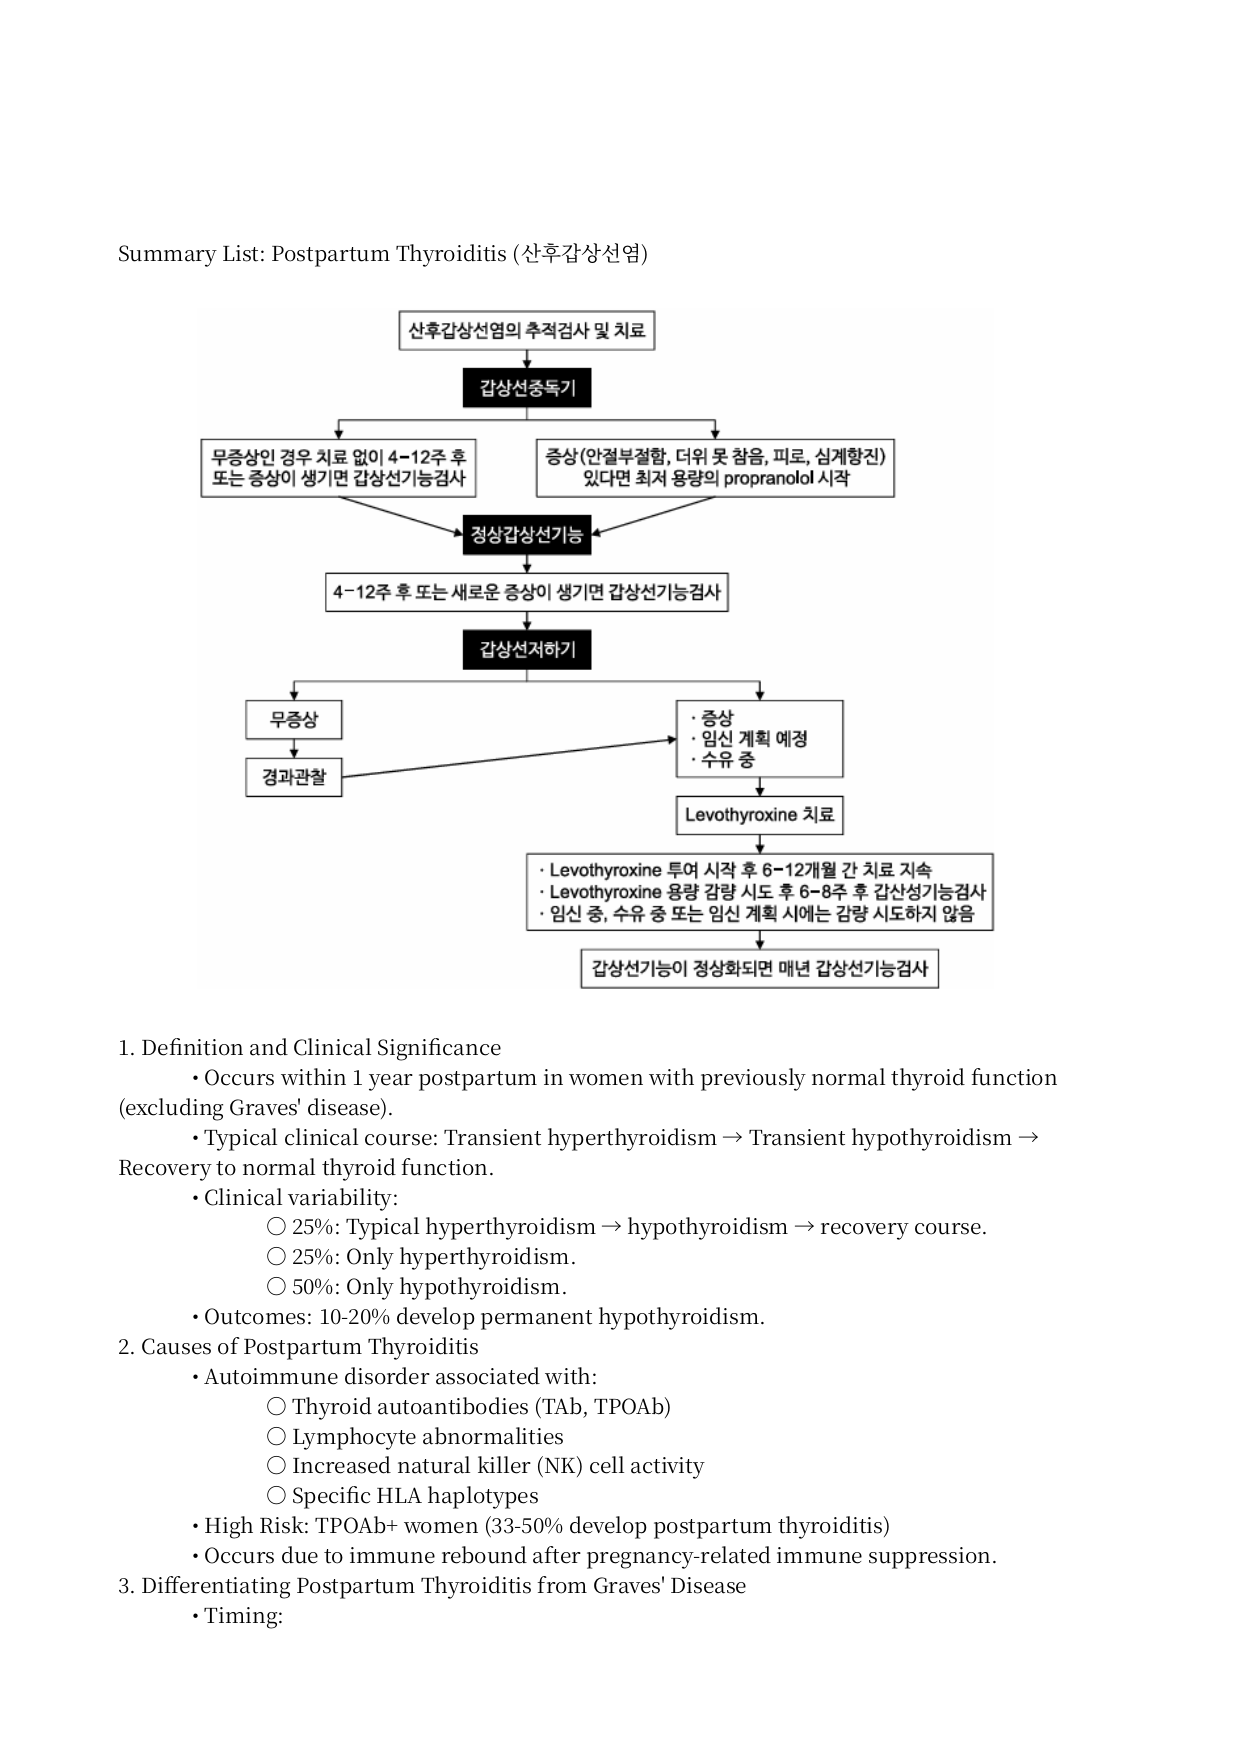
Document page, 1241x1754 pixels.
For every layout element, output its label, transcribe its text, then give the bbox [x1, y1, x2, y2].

text ○ Increased natural killer (NK) cell activity [118, 1450, 1122, 1480]
text • Autoimmune disorder associated with: [118, 1360, 1122, 1390]
text • High Risk: TPOAb+ women (33-50% develop postpartum thyroiditis) [118, 1510, 1122, 1540]
text ○ Thyroid autoantibodies (TAb, TPOAb) [118, 1390, 1122, 1420]
text ○ 50%: Only hypothyroidism. [118, 1271, 1122, 1301]
text • Timing: [118, 1599, 1122, 1629]
text ○ 25%: Only hyperthyroidism. [118, 1241, 1122, 1271]
text Summary List: Postpartum Thyroiditis (산후갑상선염) [118, 238, 1122, 267]
picture [118, 267, 1123, 1002]
text 1. Definition and Clinical Significance [118, 1031, 1122, 1061]
text ○ 25%: Typical hyperthyroidism → hypothyroidism → recovery course. [118, 1211, 1122, 1241]
text • Occurs due to immune rebound after pregnancy-related immune suppression. [118, 1540, 1122, 1569]
text 3. Differentiating Postpartum Thyroiditis from Graves' Disease [118, 1569, 1122, 1599]
text • Typical clinical course: Transient hyperthyroidism → Transient hypothyroidism → Recovery to normal thyroid function. [118, 1121, 1122, 1181]
text ○ Lymphocyte abnormalities [118, 1420, 1122, 1450]
text • Clinical variability: [118, 1181, 1122, 1211]
text • Outcomes: 10-20% develop permanent hypothyroidism. [118, 1301, 1122, 1330]
text ○ Specific HLA haplotypes [118, 1480, 1122, 1510]
text • Occurs within 1 year postpartum in women with previously normal thyroid function (excluding Graves' disease). [118, 1061, 1122, 1121]
text 2. Causes of Postpartum Thyroiditis [118, 1330, 1122, 1360]
